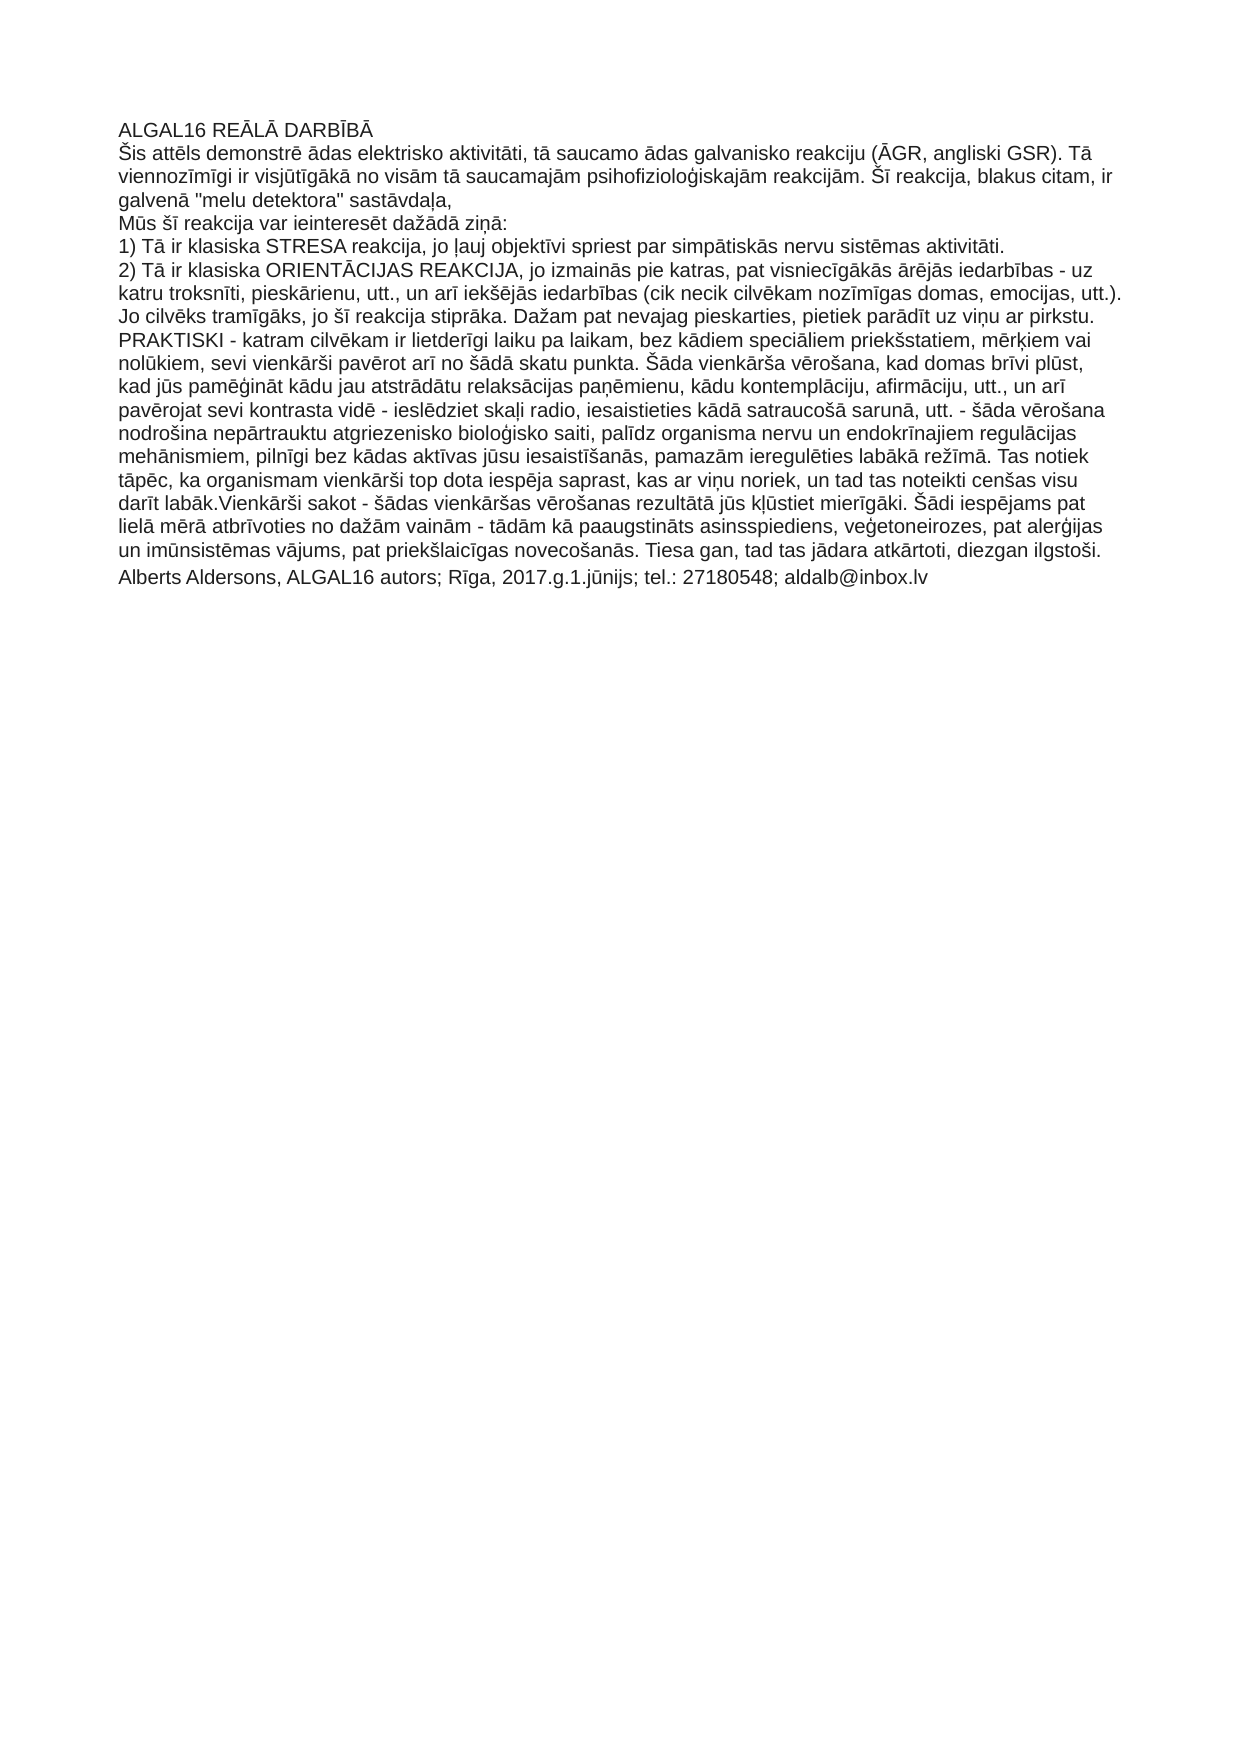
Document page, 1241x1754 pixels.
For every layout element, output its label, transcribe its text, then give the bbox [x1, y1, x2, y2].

text ALGAL16 REĀLĀ DARBĪBĀ Šis attēls demonstrē ādas elektrisko aktivitāti, tā saucamo ādas galvanisko reakciju (ĀGR, angliski GSR). Tā viennozīmīgi ir visjūtīgākā no visām tā saucamajām psihofizioloģiskajām reakcijām. Šī reakcija, blakus citam, ir galvenā "melu detektora" sastāvdaļa, Mūs šī reakcija var ieinteresēt dažādā ziņā: 1) Tā ir klasiska STRESA reakcija, jo ļauj objektīvi spriest par simpātiskās nervu sistēmas aktivitāti. 2) Tā ir klasiska ORIENTĀCIJAS REAKCIJA, jo izmainās pie katras, pat visniecīgākās ārējās iedarbības - uz katru troksnīti, pieskārienu, utt., un arī iekšējās iedarbības (cik necik cilvēkam nozīmīgas domas, emocijas, utt.). Jo cilvēks tramīgāks, jo šī reakcija stiprāka. Dažam pat nevajag pieskarties, pietiek parādīt uz viņu ar pirkstu. PRAKTISKI - katram cilvēkam ir lietderīgi laiku pa laikam, bez kādiem speciāliem priekšstatiem, mērķiem vai nolūkiem, sevi vienkārši pavērot arī no šādā skatu punkta. Šāda vienkārša vērošana, kad domas brīvi plūst, kad jūs pamēģināt kādu jau atstrādātu relaksācijas paņēmienu, kādu kontemplāciju, afirmāciju, utt., un arī pavērojat sevi kontrasta vidē - ieslēdziet skaļi radio, iesaistieties kādā satraucošā sarunā, utt. - šāda vērošana nodrošina nepārtrauktu atgriezenisko bioloģisko saiti, palīdz organisma nervu un endokrīnajiem regulācijas mehānismiem, pilnīgi bez kādas aktīvas jūsu iesaistīšanās, pamazām ieregulēties labākā režīmā. Tas notiek tāpēc, ka organismam vienkārši top dota iespēja saprast, kas ar viņu noriek, un tad tas noteikti cenšas visu darīt labāk.Vienkārši sakot - šādas vienkāršas vērošanas rezultātā jūs kļūstiet mierīgāki. Šādi iespējams pat lielā mērā atbrīvoties no dažām vainām - tādām kā paaugstināts asinsspiediens, veģetoneirozes, pat alerģijas un imūnsistēmas vājums, pat priekšlaicīgas novecošanās. Tiesa gan, tad tas jādara atkārtoti, diezgan ilgstoši. Alberts Aldersons, ALGAL16 autors; Rīga, 2017.g.1.jūnijs; tel.: 27180548; aldalb@inbox.lv [118, 118, 1122, 590]
